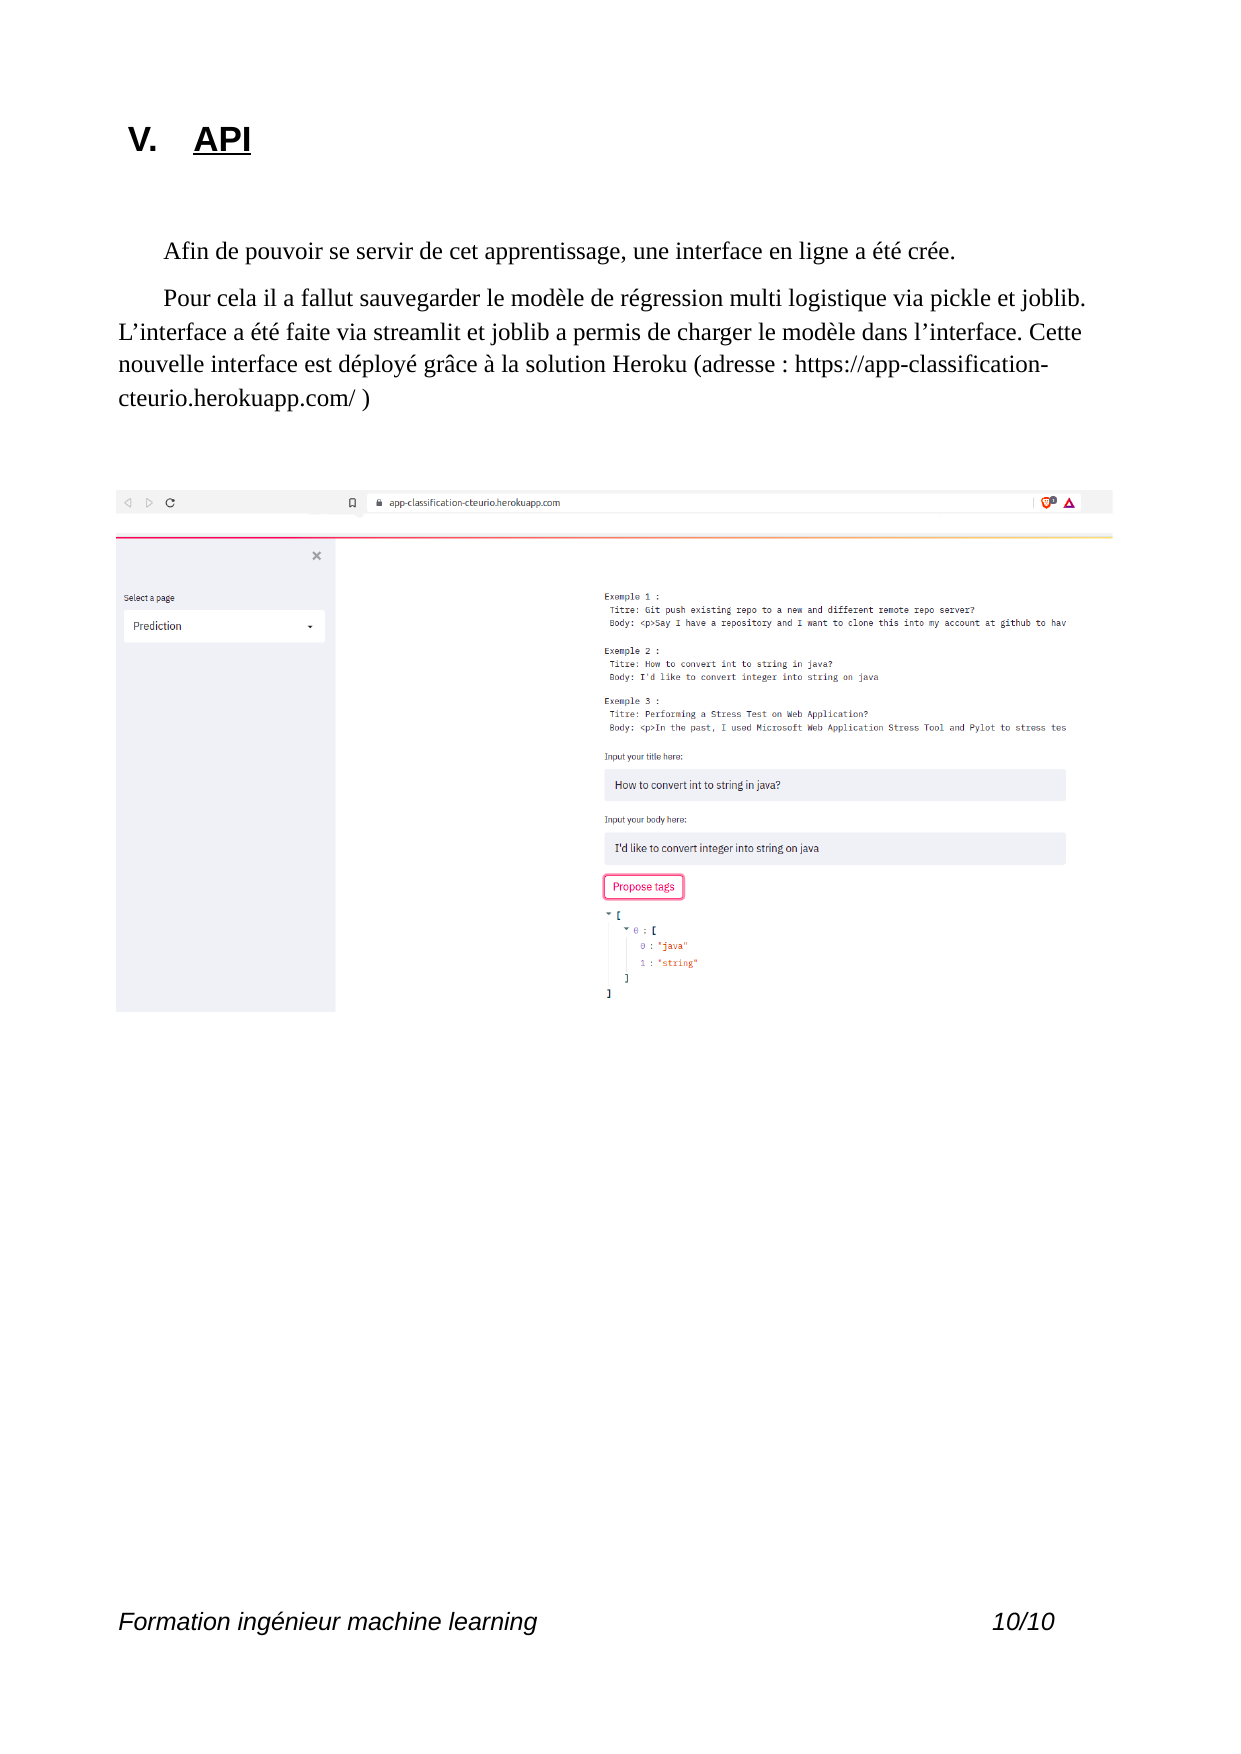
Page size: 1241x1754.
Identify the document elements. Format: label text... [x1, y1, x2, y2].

text Pour cela il a fallut sauvegarder le modèle de régression multi logistique via pickle et joblib. L’interface a été faite via streamlit et joblib a permis de charger le modèle dans l’interface. Cette nouvelle interface est déployé grâce à la solution Heroku (adresse : https://app-classification-cteurio.herokuapp.com/ ) [118, 283, 1122, 411]
text Afin de pouvoir se servir de cet apprentissage, une interface en ligne a été crée. [118, 236, 1122, 265]
picture [116, 488, 1113, 1012]
subtitle API [118, 118, 1122, 158]
